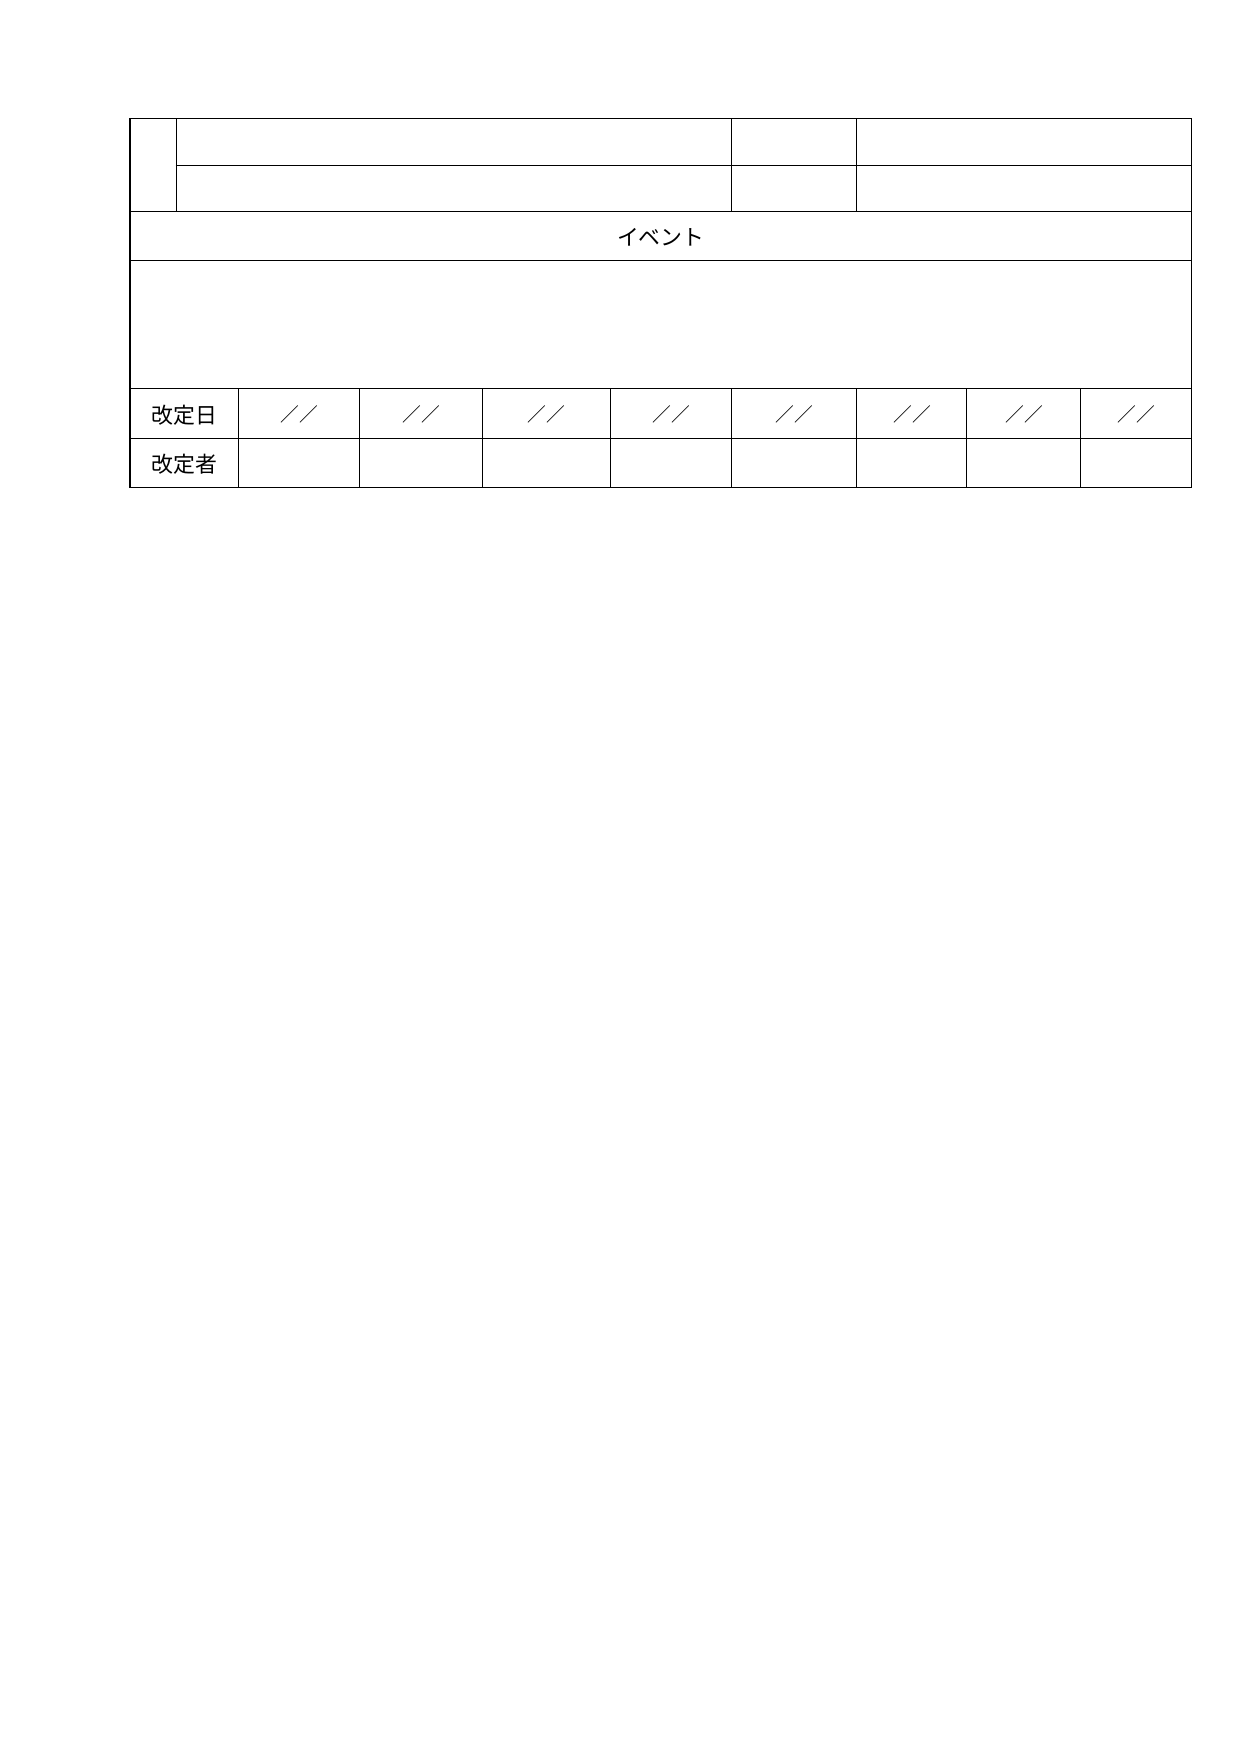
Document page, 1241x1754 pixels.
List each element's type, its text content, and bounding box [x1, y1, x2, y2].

table_cell [177, 119, 731, 164]
table_cell [857, 119, 1191, 164]
table_cell 改定者 [131, 439, 238, 487]
table_cell [857, 166, 1191, 211]
table_cell ／／ [857, 389, 966, 438]
table_cell ／／ [967, 389, 1080, 438]
table_cell [177, 166, 731, 211]
table_cell [131, 261, 1191, 388]
table_cell [732, 166, 856, 211]
table_cell ／／ [611, 389, 731, 438]
table_cell [967, 439, 1080, 487]
table_cell [360, 439, 482, 487]
table_cell [732, 119, 856, 164]
table_cell ／／ [732, 389, 856, 438]
table_cell イベント [131, 212, 1191, 260]
table_cell [483, 439, 610, 487]
table_cell [1081, 439, 1191, 487]
table_cell 改定日 [131, 389, 238, 438]
table_cell [732, 439, 856, 487]
table_cell [857, 439, 966, 487]
table_cell ／／ [483, 389, 610, 438]
table_cell ／／ [239, 389, 359, 438]
table_cell ／／ [360, 389, 482, 438]
table_cell ／／ [1081, 389, 1191, 438]
table_cell [611, 439, 731, 487]
table_cell [239, 439, 359, 487]
